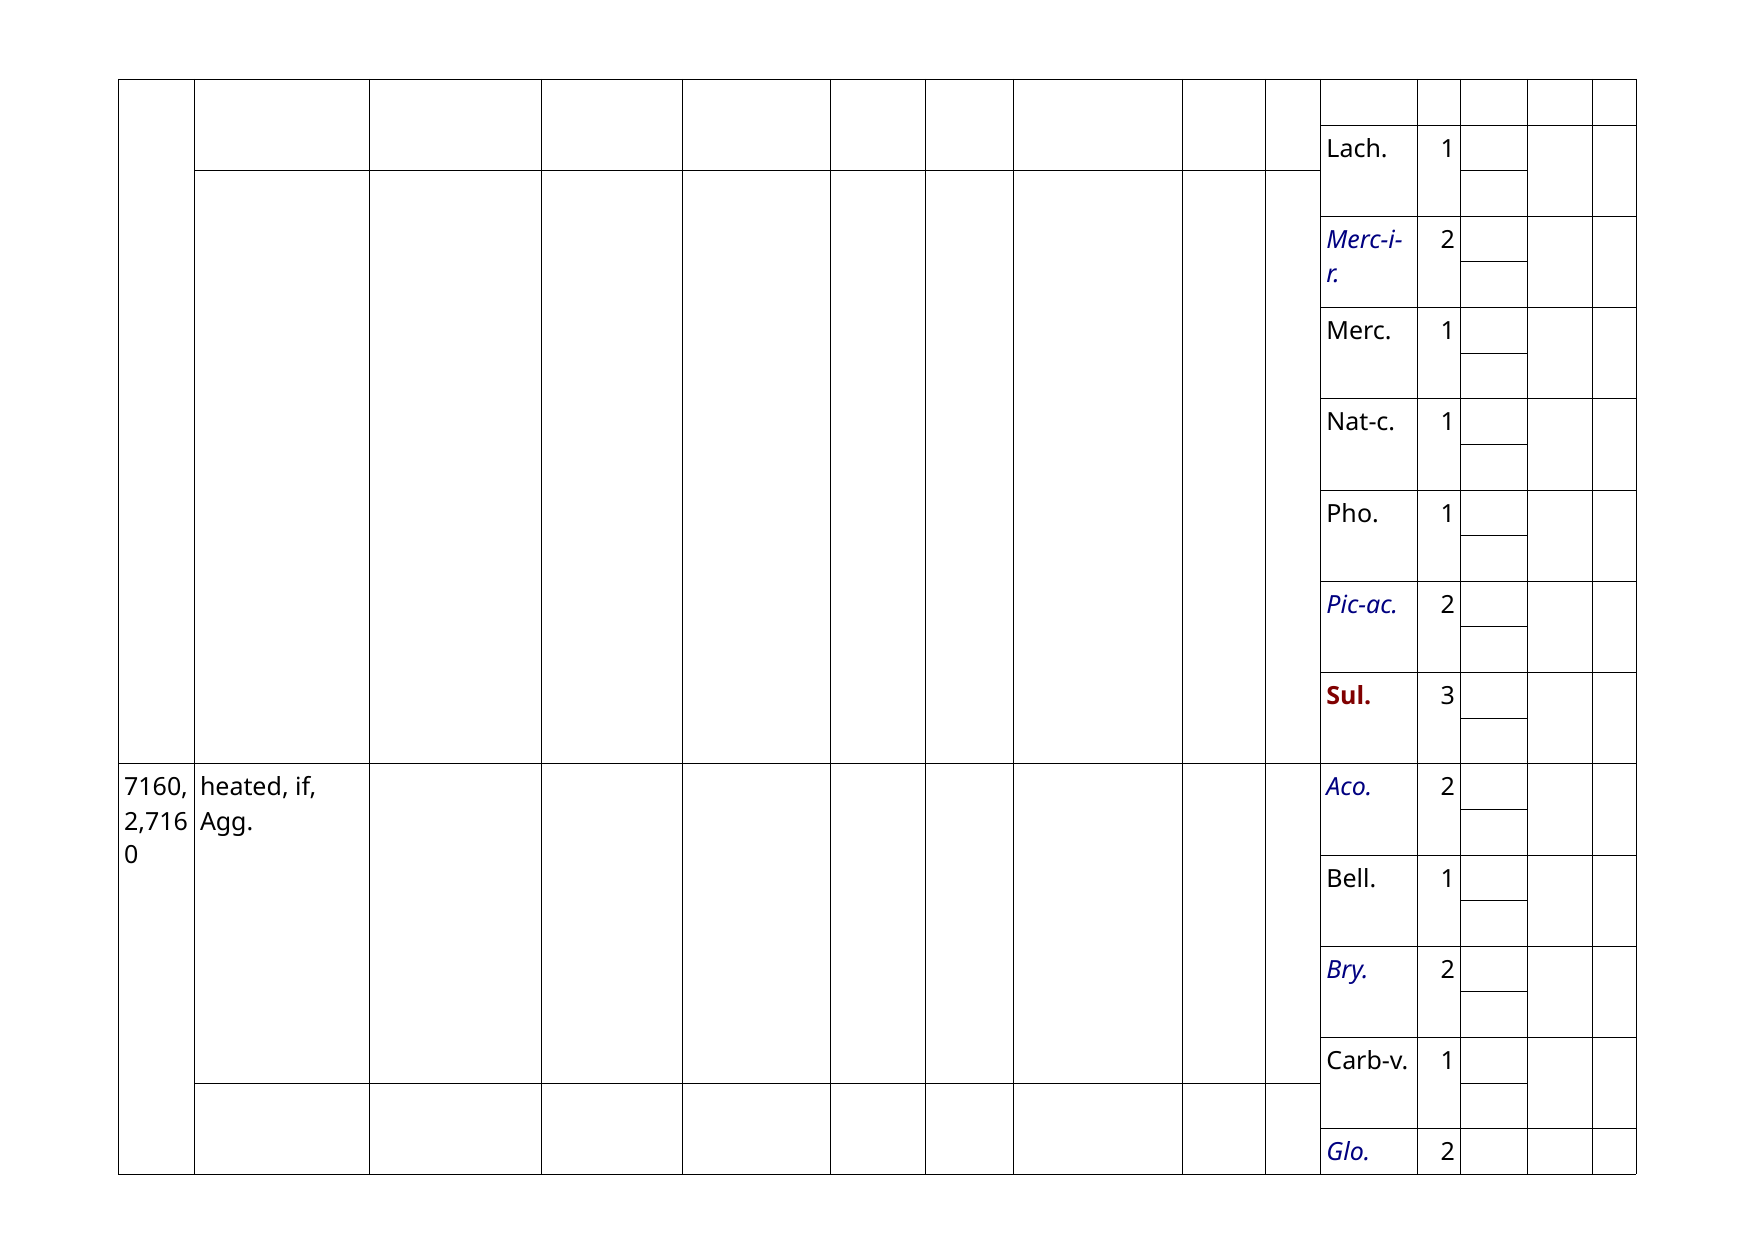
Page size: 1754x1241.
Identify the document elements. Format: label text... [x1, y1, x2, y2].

table_cell [831, 80, 925, 170]
table_cell Sul. [1321, 673, 1417, 763]
table_cell [1461, 627, 1527, 672]
table_cell [1014, 764, 1182, 1083]
table_cell [1461, 1038, 1527, 1083]
table_cell [1183, 171, 1265, 763]
table_cell [1461, 1084, 1527, 1128]
table_cell [1461, 1129, 1527, 1174]
table_cell Merc. [1321, 308, 1417, 398]
table_cell [926, 764, 1013, 1083]
table_cell [195, 171, 369, 763]
table_cell [1528, 491, 1592, 581]
table_cell [1461, 262, 1527, 307]
table_cell [1461, 764, 1527, 809]
table_cell [1461, 308, 1527, 353]
table_cell [831, 171, 925, 763]
table_cell [542, 1084, 682, 1174]
table_cell Pho. [1321, 491, 1417, 581]
table_cell [195, 1084, 369, 1174]
table_cell [926, 171, 1013, 763]
table_cell [1461, 399, 1527, 444]
table_cell [1183, 1084, 1265, 1174]
table_cell [1593, 582, 1636, 672]
table_cell [926, 1084, 1013, 1174]
table_cell [1461, 582, 1527, 626]
table_cell [370, 80, 541, 170]
table_cell [1528, 126, 1592, 216]
table_cell [119, 80, 194, 763]
table_cell [1593, 217, 1636, 307]
table_cell 1 [1418, 1038, 1460, 1128]
table_cell [831, 1084, 925, 1174]
table_cell [1461, 126, 1527, 170]
table_cell [1593, 399, 1636, 489]
table_cell [1461, 901, 1527, 946]
table_cell [1014, 171, 1182, 763]
table_cell [1266, 80, 1320, 170]
table_cell [370, 171, 541, 763]
table_cell Bry. [1321, 947, 1417, 1037]
table_cell Nat-c. [1321, 399, 1417, 489]
table_cell 7160,2,7160 [119, 764, 194, 1174]
table_cell Aco. [1321, 764, 1417, 854]
table_cell [1528, 1038, 1592, 1128]
table_cell [1461, 719, 1527, 763]
table_cell [1593, 308, 1636, 398]
table_cell [1461, 673, 1527, 718]
table_cell [1593, 126, 1636, 216]
table_cell [1461, 992, 1527, 1037]
table_cell [1528, 217, 1592, 307]
table_cell [926, 80, 1013, 170]
table_cell [1461, 80, 1527, 124]
table_cell [683, 1084, 830, 1174]
table_cell [542, 80, 682, 170]
table_cell 1 [1418, 856, 1460, 946]
table_cell [1593, 856, 1636, 946]
table_cell 1 [1418, 126, 1460, 216]
table_cell [1593, 491, 1636, 581]
table_cell [1528, 399, 1592, 489]
table_cell [370, 764, 541, 1083]
table_cell 2 [1418, 217, 1460, 307]
table_cell [1461, 171, 1527, 216]
table_cell [1528, 856, 1592, 946]
table_cell [1461, 491, 1527, 535]
table_cell [195, 80, 369, 170]
table_cell [1528, 764, 1592, 854]
table_cell [1593, 80, 1636, 124]
table_cell [1461, 810, 1527, 854]
table_cell [370, 1084, 541, 1174]
table_cell 2 [1418, 582, 1460, 672]
table_cell [1266, 764, 1320, 1083]
table_cell [683, 80, 830, 170]
table_cell 3 [1418, 673, 1460, 763]
table_cell [1461, 354, 1527, 398]
table_cell [542, 171, 682, 763]
table_cell [683, 171, 830, 763]
table_cell [683, 764, 830, 1083]
table_cell [1183, 80, 1265, 170]
table_cell [1593, 673, 1636, 763]
table_cell [1014, 80, 1182, 170]
table_cell [1528, 308, 1592, 398]
table_cell Merc-i-r. [1321, 217, 1417, 307]
table_cell [1461, 536, 1527, 581]
table_cell [1593, 764, 1636, 854]
table_cell [1528, 947, 1592, 1037]
table_cell 1 [1418, 308, 1460, 398]
table_cell [1528, 1129, 1592, 1174]
table_cell 1 [1418, 491, 1460, 581]
table_cell [1461, 856, 1527, 900]
table_cell [1593, 947, 1636, 1037]
table_cell [1014, 1084, 1182, 1174]
table_cell [1461, 947, 1527, 991]
table_cell Bell. [1321, 856, 1417, 946]
table_cell Carb-v. [1321, 1038, 1417, 1128]
table_cell [542, 764, 682, 1083]
table_cell [1183, 764, 1265, 1083]
table_cell [1266, 1084, 1320, 1174]
table_cell [1528, 80, 1592, 124]
table_cell [831, 764, 925, 1083]
table_cell [1593, 1129, 1636, 1174]
table_cell [1321, 80, 1417, 124]
table_cell 2 [1418, 947, 1460, 1037]
table_cell 2 [1418, 764, 1460, 854]
table_cell Pic-ac. [1321, 582, 1417, 672]
table_cell 1 [1418, 399, 1460, 489]
table_cell [1528, 673, 1592, 763]
table_cell Glo. [1321, 1129, 1417, 1174]
table_cell [1266, 171, 1320, 763]
table_cell [1418, 80, 1460, 124]
table_cell [1593, 1038, 1636, 1128]
table_cell Lach. [1321, 126, 1417, 216]
table_cell heated, if, Agg. [195, 764, 369, 1083]
table_cell [1461, 217, 1527, 261]
table_cell 2 [1418, 1129, 1460, 1174]
table_cell [1528, 582, 1592, 672]
table_cell [1461, 445, 1527, 489]
